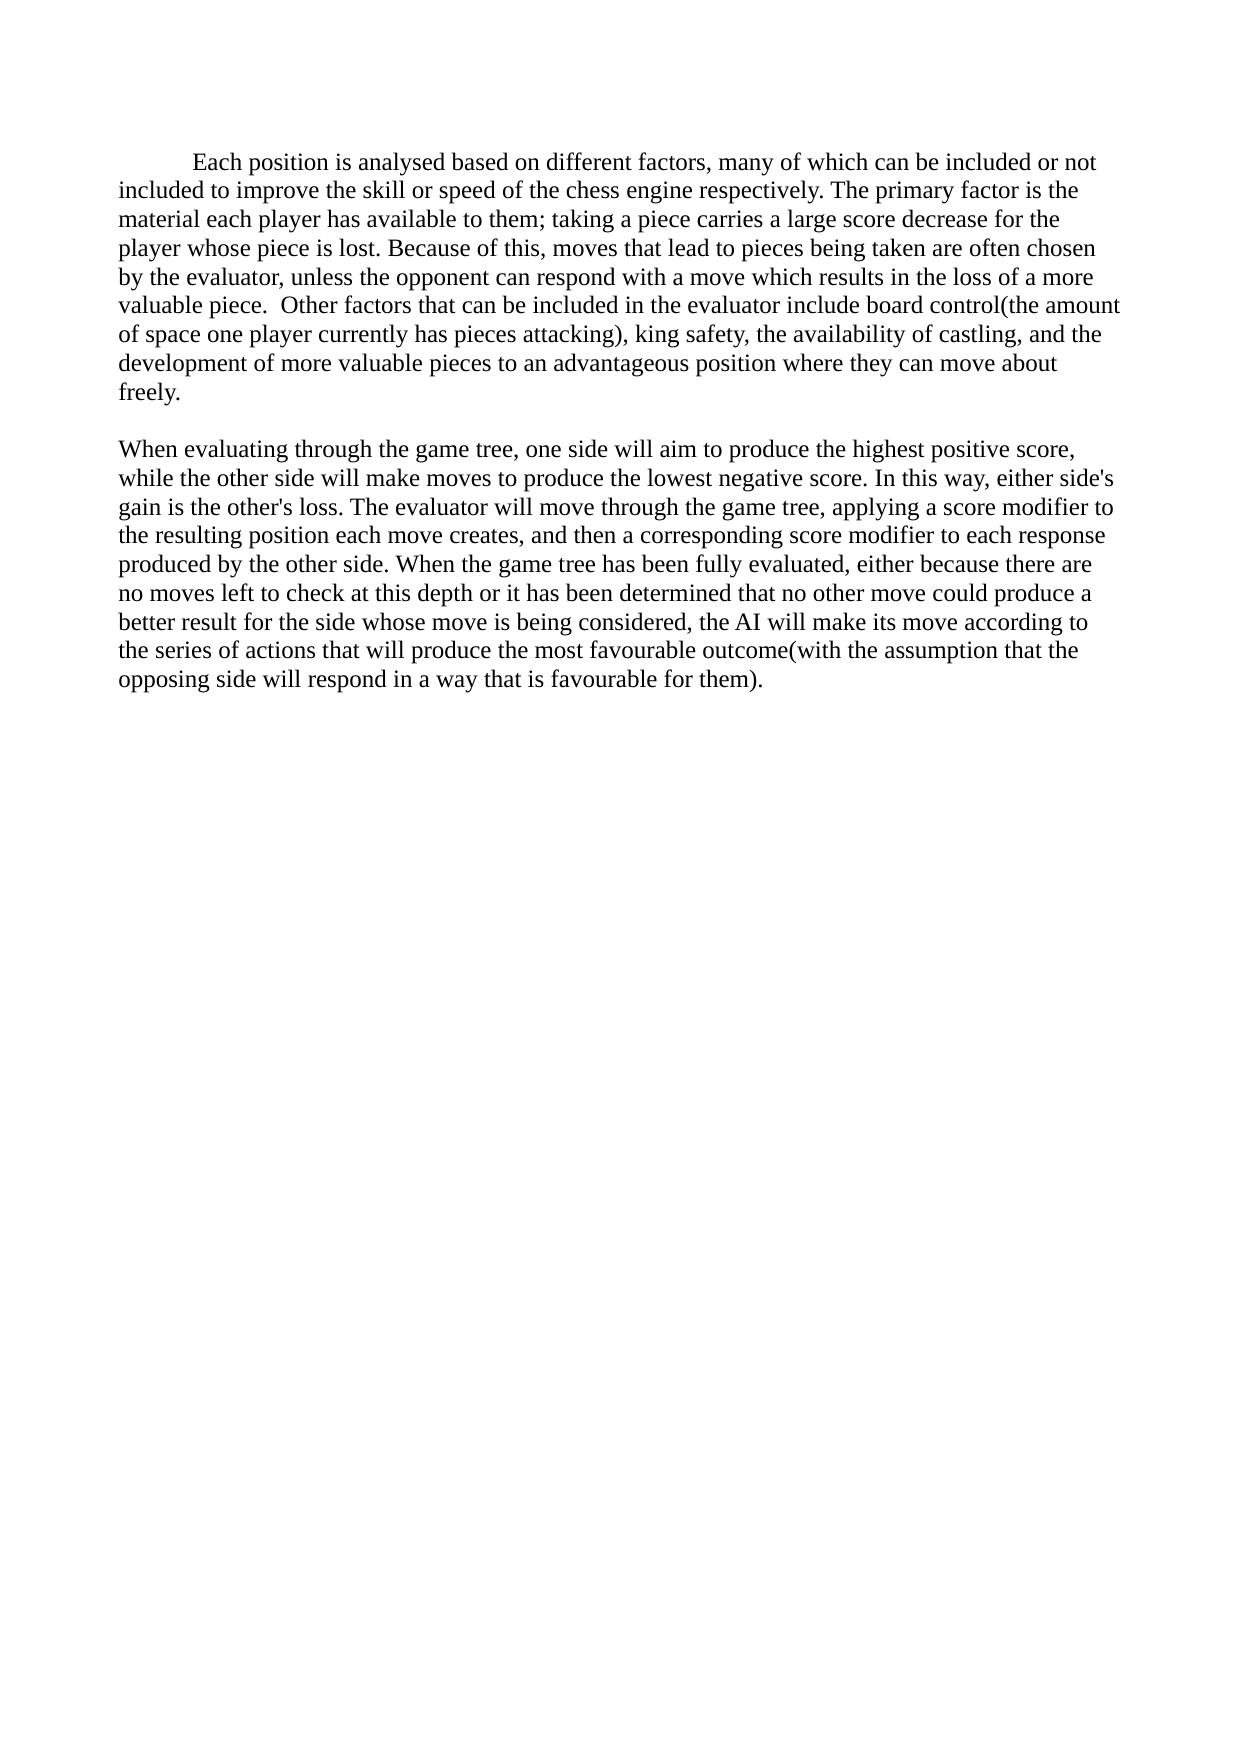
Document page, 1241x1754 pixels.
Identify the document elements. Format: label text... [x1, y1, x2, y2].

text Each position is analysed based on different factors, many of which can be included or not included to improve the skill or speed of the chess engine respectively. The primary factor is the material each player has available to them; taking a piece carries a large score decrease for the player whose piece is lost. Because of this, moves that lead to pieces being taken are often chosen by the evaluator, unless the opponent can respond with a move which results in the loss of a more valuable piece. Other factors that can be included in the evaluator include board control(the amount of space one player currently has pieces attacking), king safety, the availability of castling, and the development of more valuable pieces to an advantageous position where they can move about freely. [118, 147, 1122, 406]
text When evaluating through the game tree, one side will aim to produce the highest positive score, while the other side will make moves to produce the lowest negative score. In this way, either side's gain is the other's loss. The evaluator will move through the game tree, applying a score modifier to the resulting position each move creates, and then a corresponding score modifier to each response produced by the other side. When the game tree has been fully evaluated, either because there are no moves left to check at this depth or it has been determined that no other move could produce a better result for the side whose move is being considered, the AI will make its move according to the series of actions that will produce the most favourable outcome(with the assumption that the opposing side will respond in a way that is favourable for them). [118, 434, 1122, 693]
